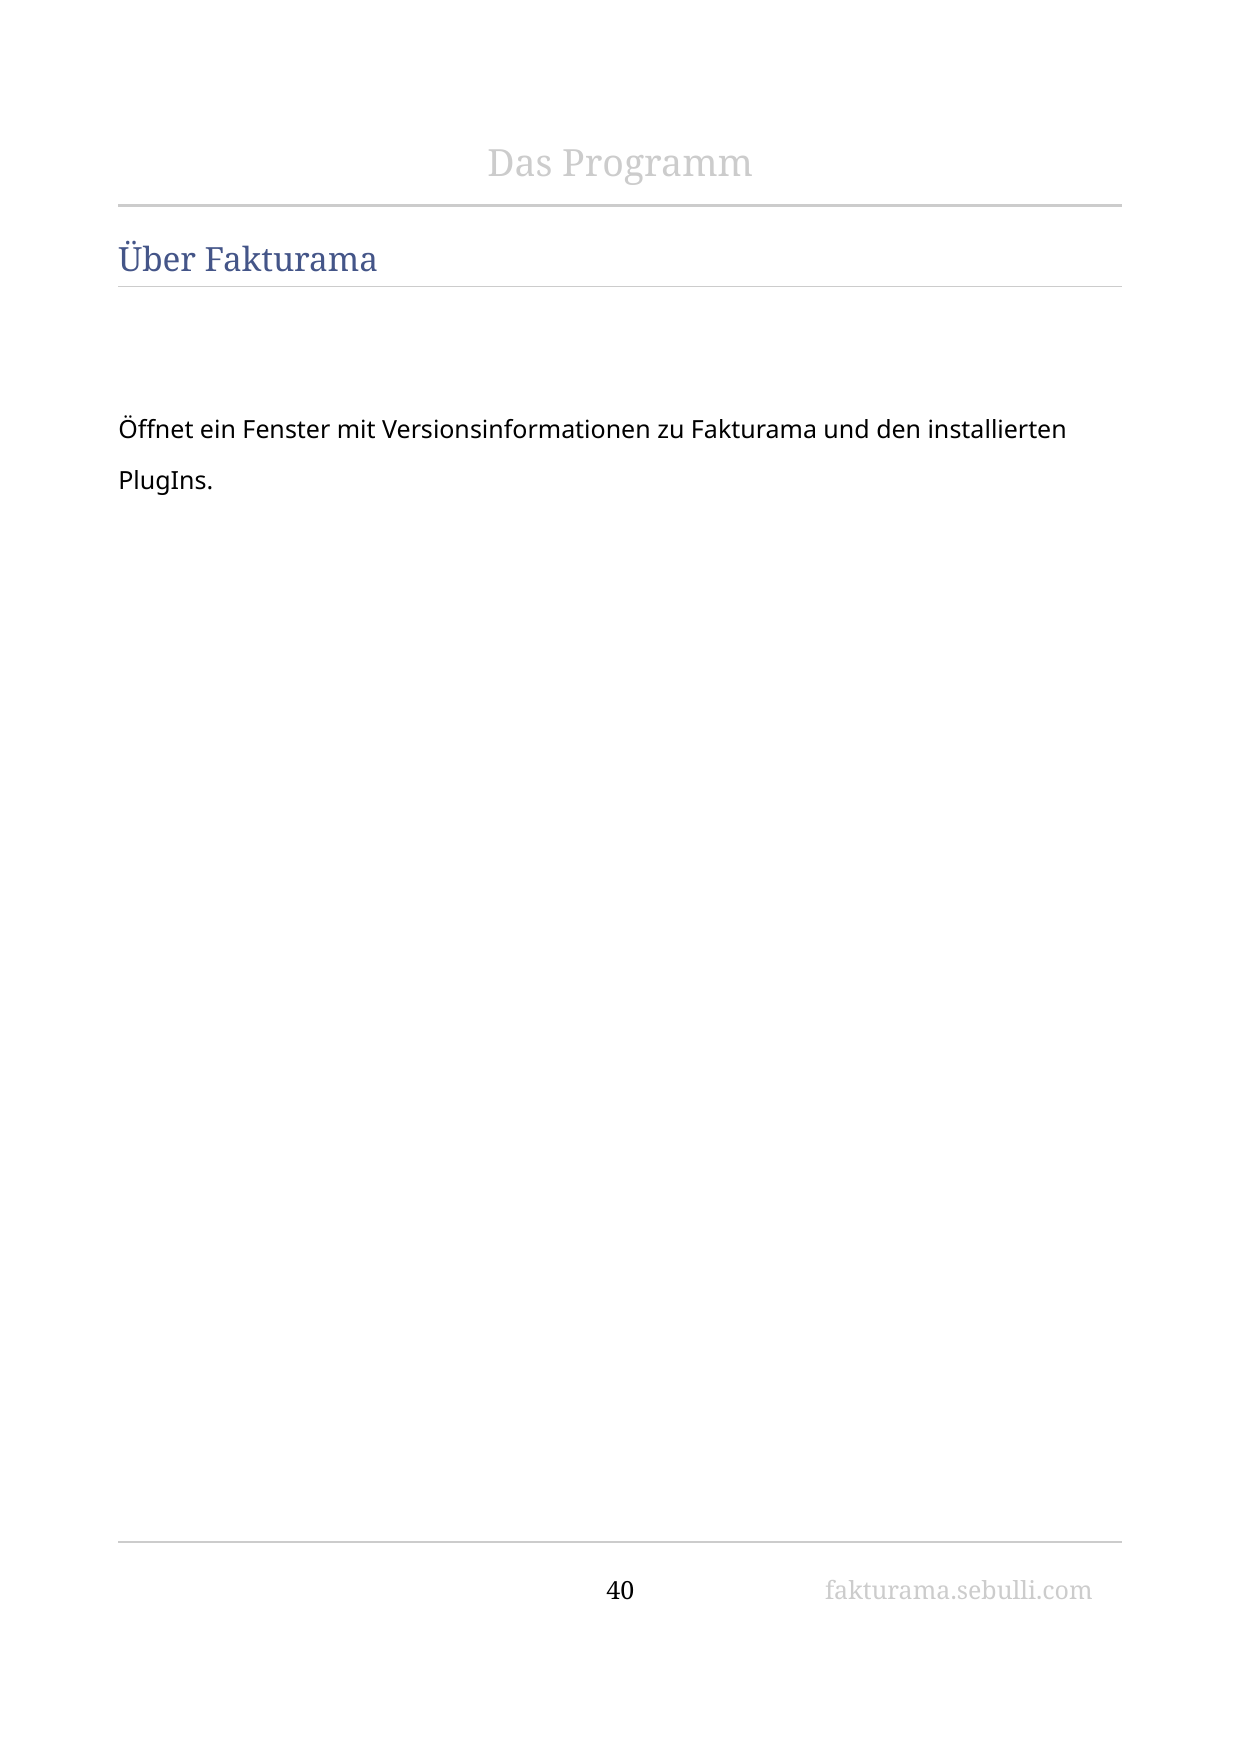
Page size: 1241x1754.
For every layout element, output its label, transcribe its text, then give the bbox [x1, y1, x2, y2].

subtitle Über Fakturama [118, 236, 1122, 286]
text Öffnet ein Fenster mit Versionsinformationen zu Fakturama und den installierten PlugIns. [118, 412, 1122, 497]
